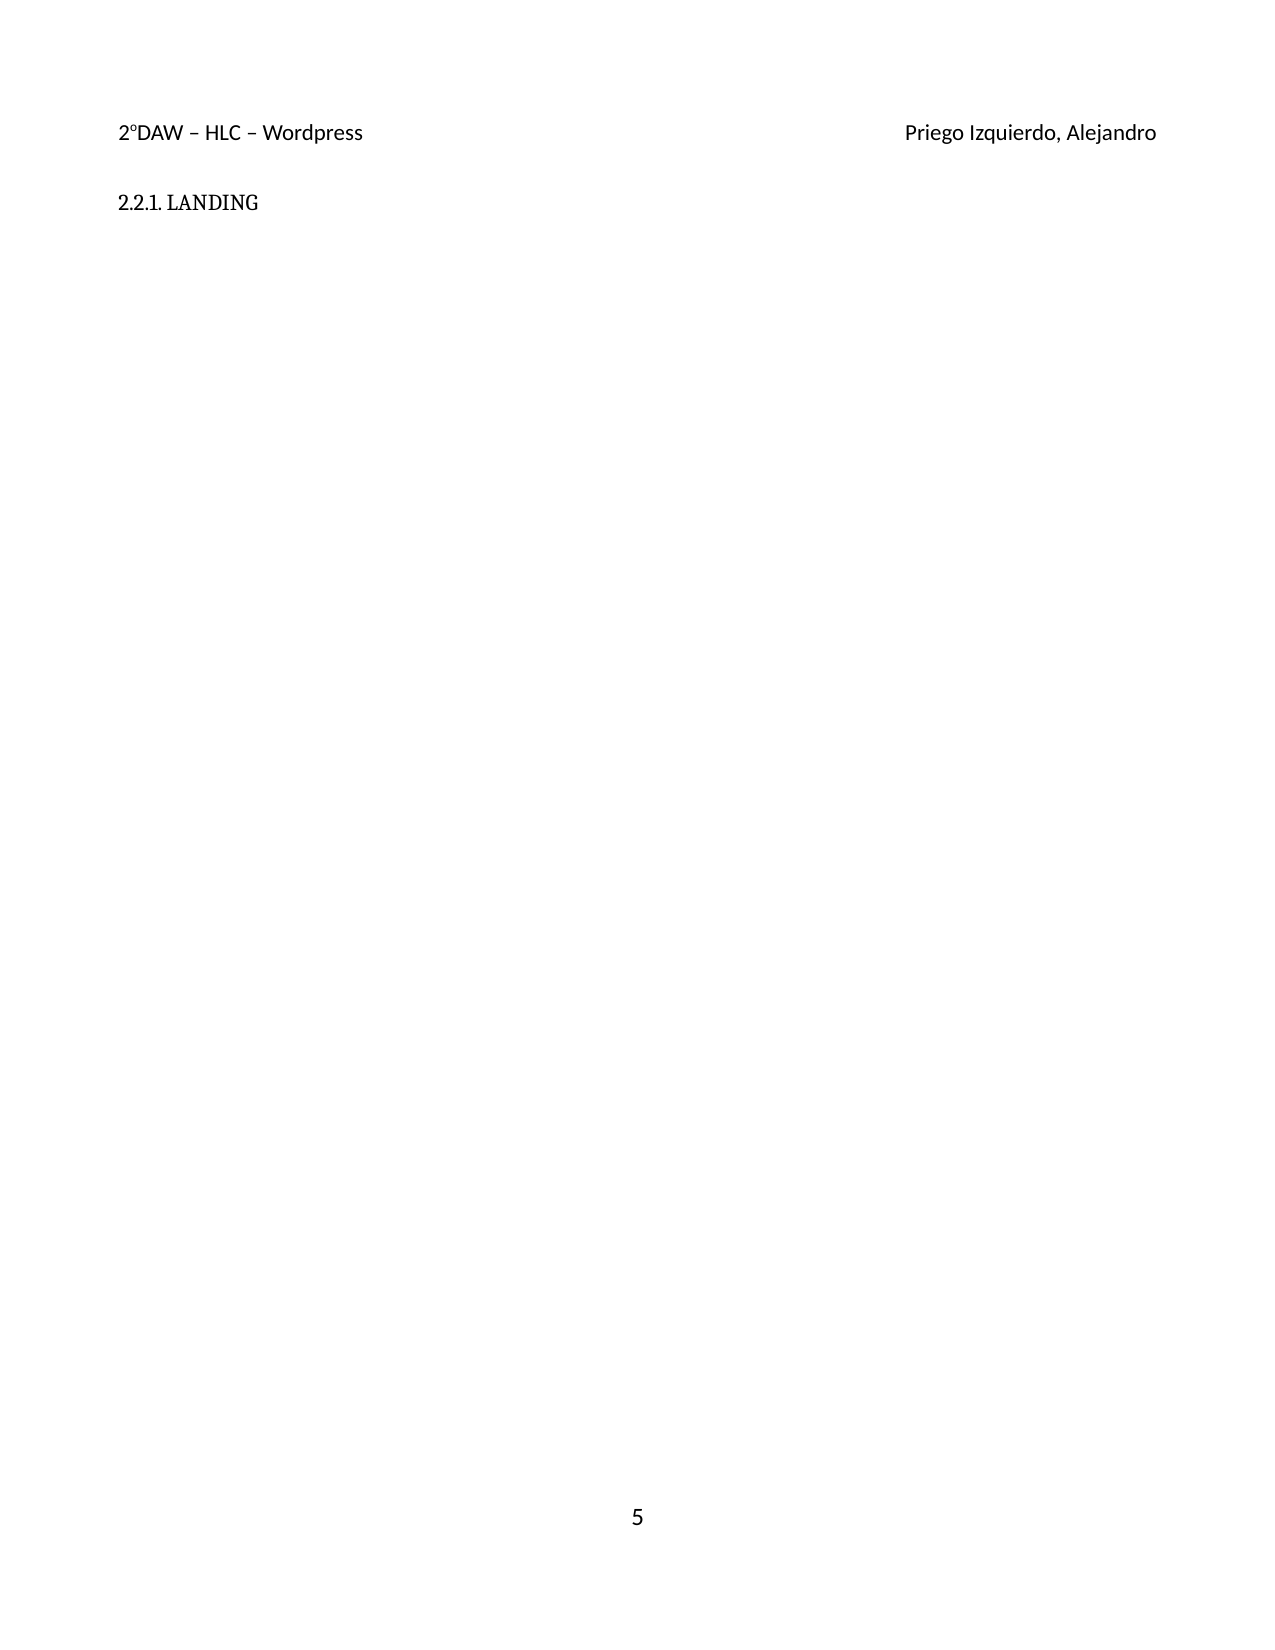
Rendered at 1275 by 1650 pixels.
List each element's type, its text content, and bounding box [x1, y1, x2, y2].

subtitle 2.2.1. Landing [118, 190, 1157, 217]
